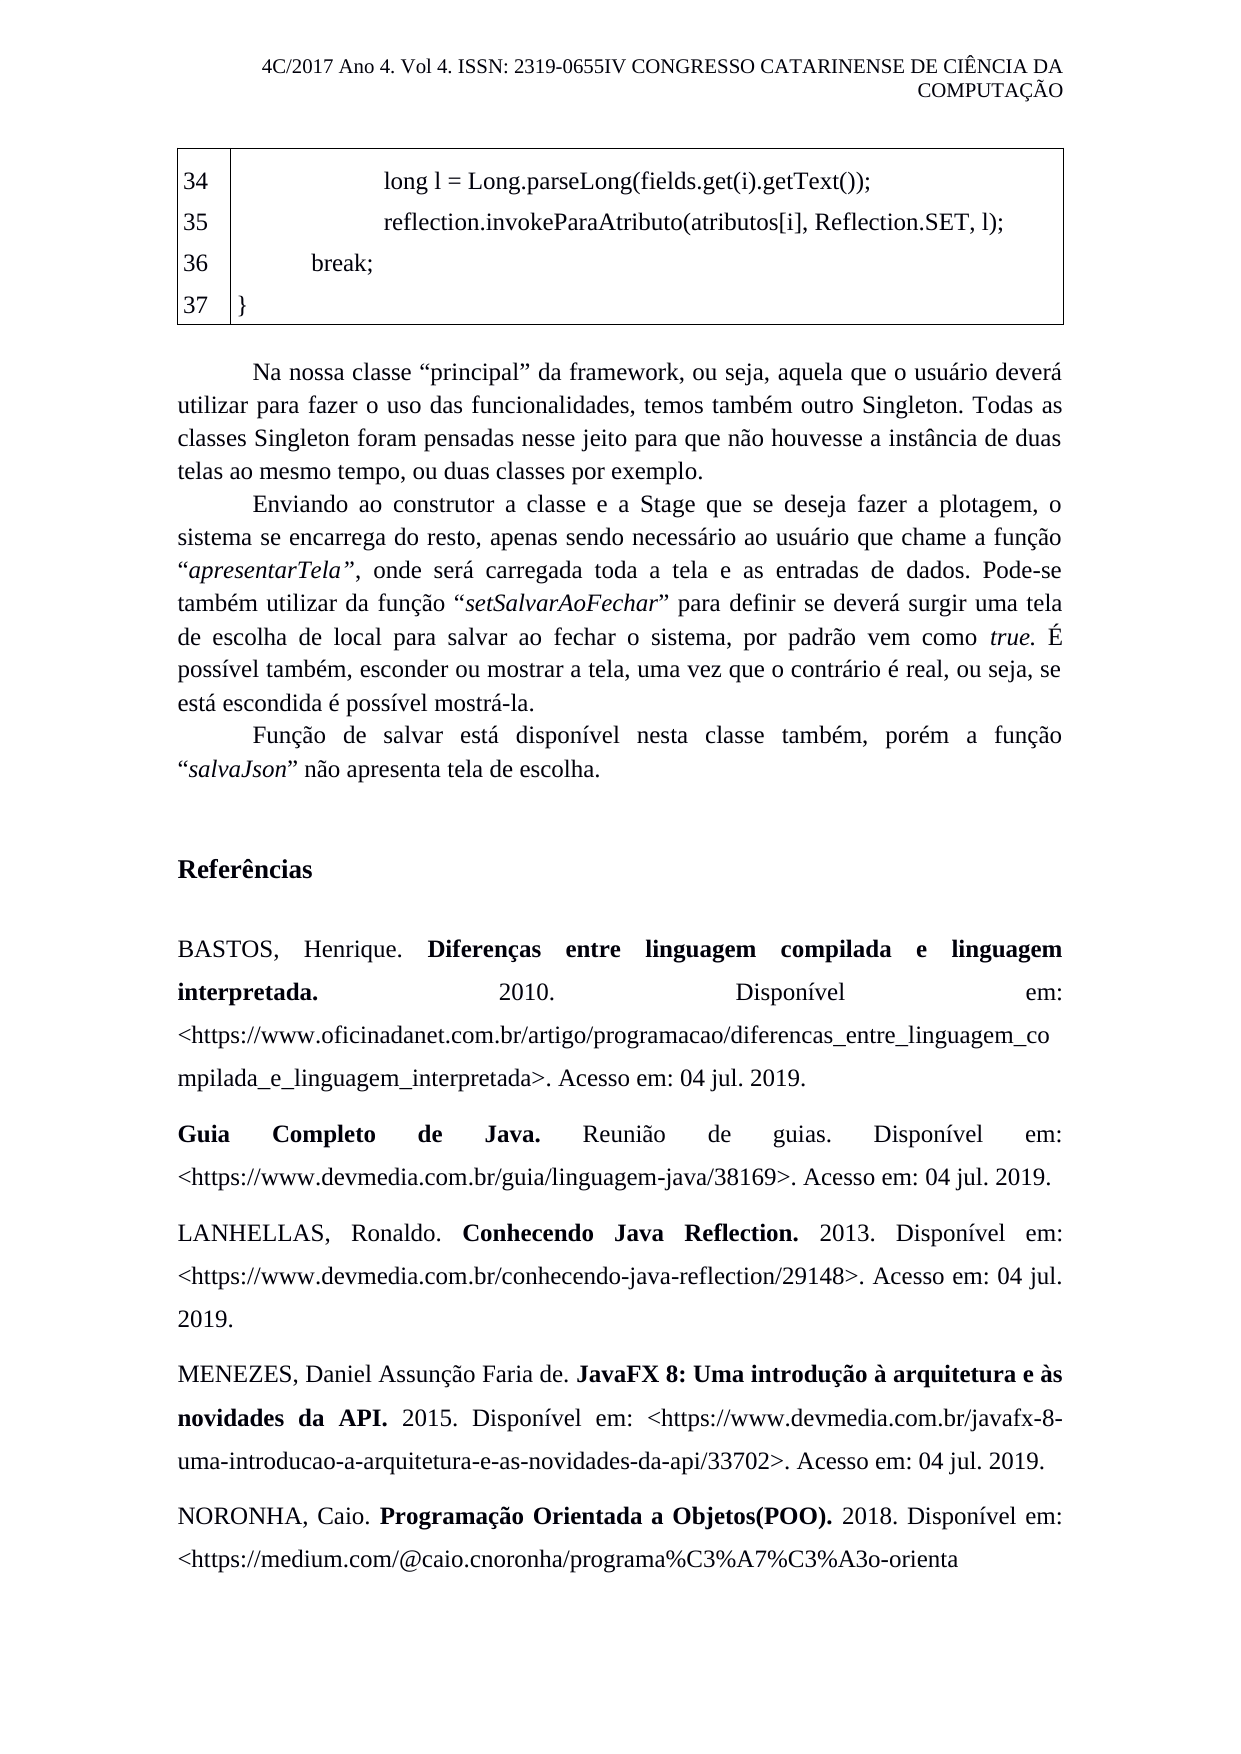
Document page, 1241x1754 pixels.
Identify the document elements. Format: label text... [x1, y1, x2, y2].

table_header 34 35 36 37 [178, 149, 230, 324]
text BASTOS, Henrique. Diferenças entre linguagem compilada e linguagem interpretada. 2010. Disponível em: <https://www.oficinadanet.com.br/artigo/programacao/diferencas_entre_linguagem_compilada_e_linguagem_interpretada>. Acesso em: 04 jul. 2019. [177, 934, 1063, 1092]
text Função de salvar está disponível nesta classe também, porém a função “salvaJson” não apresenta tela de escolha. [177, 721, 1063, 782]
table_header long l = Long.parseLong(fields.get(i).getText()); reflection.invokeParaAtributo(atributos[i], Reflection.SET, l); break; } [231, 149, 1063, 324]
text Na nossa classe “principal” da framework, ou seja, aquela que o usuário deverá utilizar para fazer o uso das funcionalidades, temos também outro Singleton. Todas as classes Singleton foram pensadas nesse jeito para que não houvesse a instância de duas telas ao mesmo tempo, ou duas classes por exemplo. [177, 357, 1063, 485]
text Guia Completo de Java. Reunião de guias. Disponível em: <https://www.devmedia.com.br/guia/linguagem-java/38169>. Acesso em: 04 jul. 2019. [177, 1119, 1063, 1191]
subtitle Referências [177, 853, 1063, 884]
text MENEZES, Daniel Assunção Faria de. JavaFX 8: Uma introdução à arquitetura e às novidades da API. 2015. Disponível em: <https://www.devmedia.com.br/javafx-8-uma-introducao-a-arquitetura-e-as-novidades-da-api/33702>. Acesso em: 04 jul. 2019. [177, 1359, 1063, 1474]
text Enviando ao construtor a classe e a Stage que se deseja fazer a plotagem, o sistema se encarrega do resto, apenas sendo necessário ao usuário que chame a função “apresentarTela”, onde será carregada toda a tela e as entradas de dados. Pode-se também utilizar da função “setSalvarAoFechar” para definir se deverá surgir uma tela de escolha de local para salvar ao fechar o sistema, por padrão vem como true. É possível também, esconder ou mostrar a tela, uma vez que o contrário é real, ou seja, se está escondida é possível mostrá-la. [177, 489, 1063, 716]
text LANHELLAS, Ronaldo. Conhecendo Java Reflection. 2013. Disponível em: <https://www.devmedia.com.br/conhecendo-java-reflection/29148>. Acesso em: 04 jul. 2019. [177, 1218, 1063, 1333]
text NORONHA, Caio. Programação Orientada a Objetos(POO). 2018. Disponível em: <https://medium.com/@caio.cnoronha/programa%C3%A7%C3%A3o-orienta [177, 1501, 1063, 1573]
